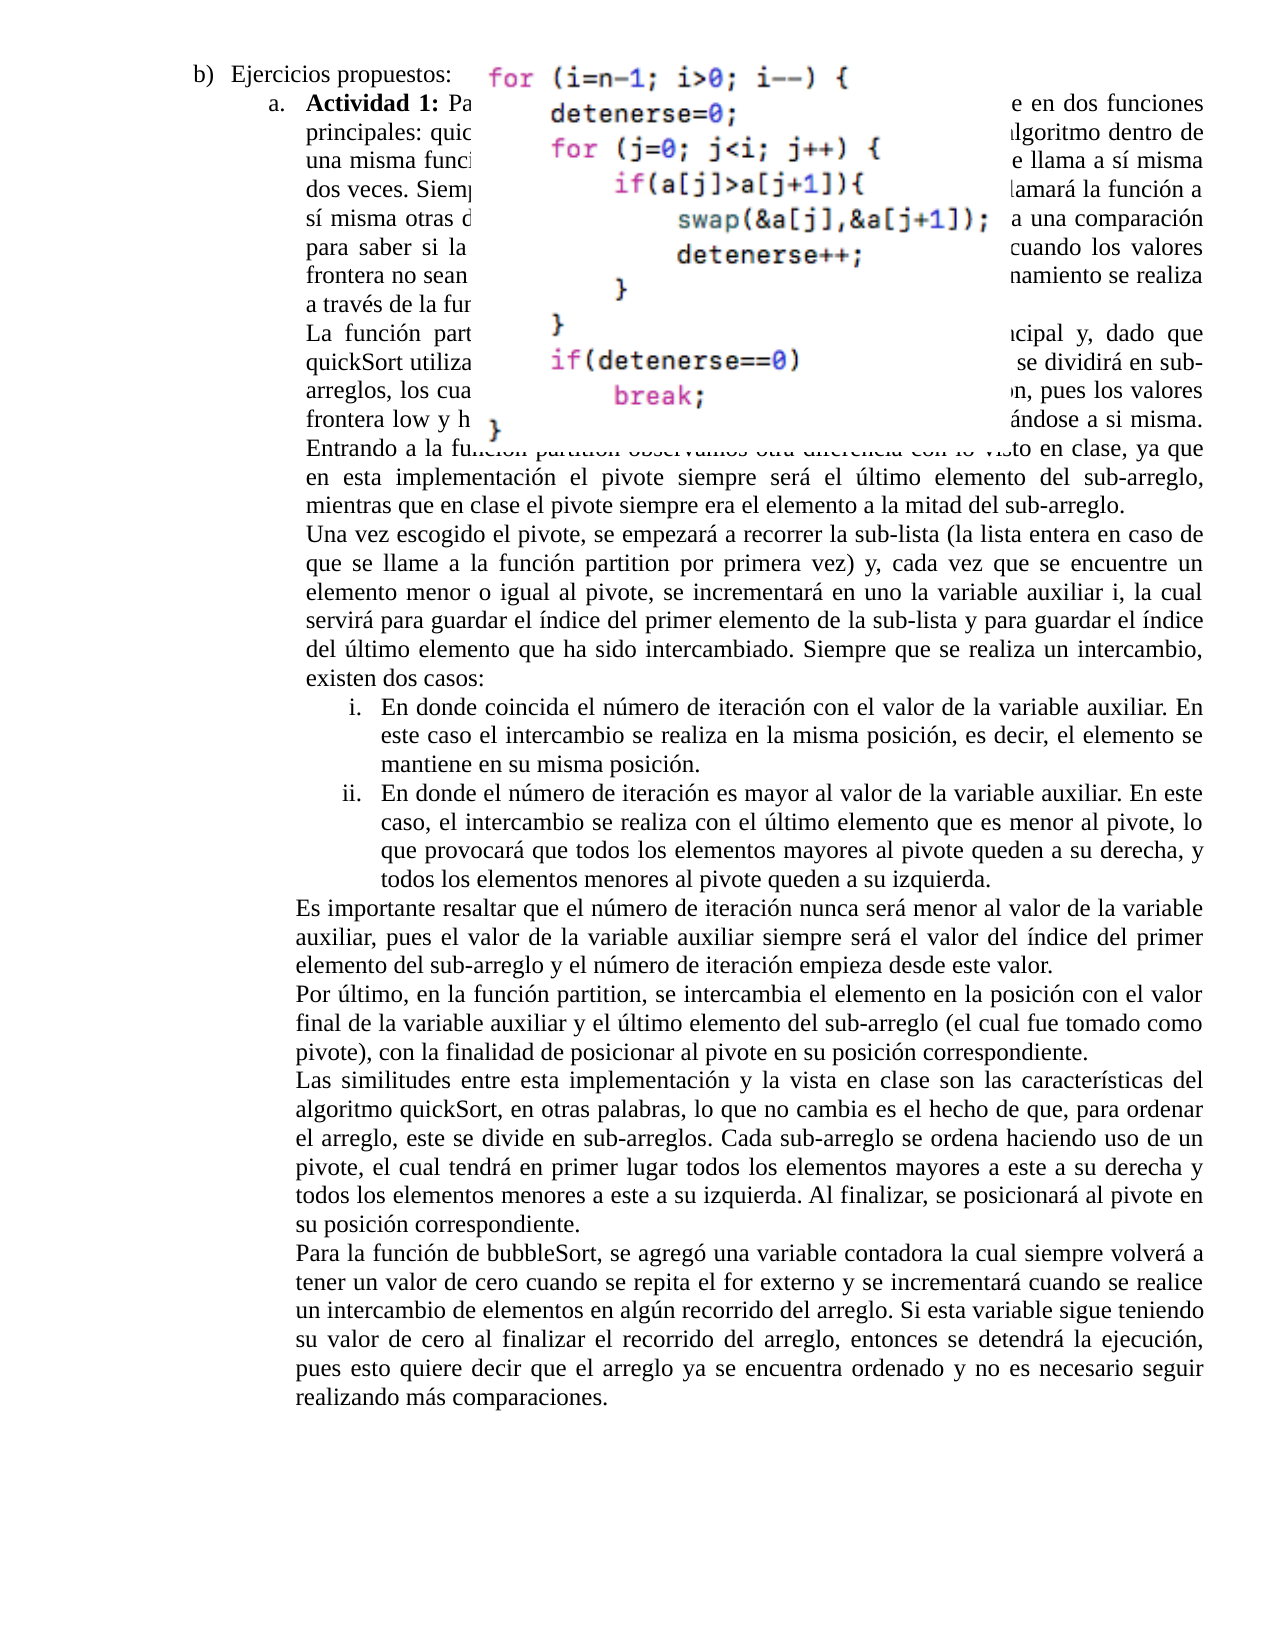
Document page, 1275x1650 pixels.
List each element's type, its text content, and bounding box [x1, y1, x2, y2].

text Es importante resaltar que el número de iteración nunca será menor al valor de la variable auxiliar, pues el valor de la variable auxiliar siempre será el valor del índice del primer elemento del sub-arreglo y el número de iteración empieza desde este valor. [295, 893, 1205, 979]
text Para la función de bubbleSort, se agregó una variable contadora la cual siempre volverá a tener un valor de cero cuando se repita el for externo y se incrementará cuando se realice un intercambio de elementos en algún recorrido del arreglo. Si esta variable sigue teniendo su valor de cero al finalizar el recorrido del arreglo, entonces se detendrá la ejecución, pues esto quiere decir que el arreglo ya se encuentra ordenado y no es necesario seguir realizando más comparaciones. [295, 1238, 1205, 1410]
text La función partition nos servirá para ir ordenando el arreglo principal y, dado que quickSort utiliza un enfoque de divide y vencerás, entonces el arreglo se dividirá en sub-arreglos, los cuales también se pasarán como argumento a esta función, pues los valores frontera low y high cambiarán cuando conforme quickSort vaya llamándose a si misma. Entrando a la función partition observamos otra diferencia con lo visto en clase, ya que en esta implementación el pivote siempre será el último elemento del sub-arreglo, mientras que en clase el pivote siempre era el elemento a la mitad del sub-arreglo. [306, 318, 1205, 519]
text Una vez escogido el pivote, se empezará a recorrer la sub-lista (la lista entera en caso de que se llame a la función partition por primera vez) y, cada vez que se encuentre un elemento menor o igual al pivote, se incrementará en uno la variable auxiliar i, la cual servirá para guardar el índice del primer elemento de la sub-lista y para guardar el índice del último elemento que ha sido intercambiado. Siempre que se realiza un intercambio, existen dos casos: [306, 519, 1205, 692]
text Las similitudes entre esta implementación y la vista en clase son las características del algoritmo quickSort, en otras palabras, lo que no cambia es el hecho de que, para ordenar el arreglo, este se divide en sub-arreglos. Cada sub-arreglo se ordena haciendo uso de un pivote, el cual tendrá en primer lugar todos los elementos mayores a este a su derecha y todos los elementos menores a este a su izquierda. Al finalizar, se posicionará al pivote en su posición correspondiente. [295, 1065, 1205, 1238]
list Actividad 1: Para la función de quickSort, observamos que se divide en dos funciones principales: quickSort y partition. En clase solamente se vio todo el algoritmo dentro de una misma función. La función quickSort es de tipo recursiva, pues se llama a sí misma dos veces. Siempre que el valor de low sea menor que la de high, se llamará la función a sí misma otras dos veces. Es similar a lo visto en clase, ya que se usa una comparación para saber si la función se vuelve a llamar a sí misma, siempre y cuando los valores frontera no sean los mismos o estén intercambiados. La parte del ordenamiento se realiza a través de la función partition. [268, 88, 470, 318]
list Actividad 1: Para la función de quickSort, observamos que se divide en dos funciones principales: quickSort y partition. En clase solamente se vio todo el algoritmo dentro de una misma función. La función quickSort es de tipo recursiva, pues se llama a sí misma dos veces. Siempre que el valor de low sea menor que la de high, se llamará la función a sí misma otras dos veces. Es similar a lo visto en clase, ya que se usa una comparación para saber si la función se vuelve a llamar a sí misma, siempre y cuando los valores frontera no sean los mismos o estén intercambiados. La parte del ordenamiento se realiza a través de la función partition. [1012, 88, 1205, 318]
list [1012, 59, 1205, 88]
list En donde coincida el número de iteración con el valor de la variable auxiliar. En este caso el intercambio se realiza en la misma posición, es decir, el elemento se mantiene en su misma posición. [362, 692, 1205, 778]
list Ejercicios propuestos: [193, 59, 470, 88]
list En donde el número de iteración es mayor al valor de la variable auxiliar. En este caso, el intercambio se realiza con el último elemento que es menor al pivote, lo que provocará que todos los elementos mayores al pivote queden a su derecha, y todos los elementos menores al pivote queden a su izquierda. [362, 778, 1205, 893]
text Por último, en la función partition, se intercambia el elemento en la posición con el valor final de la variable auxiliar y el último elemento del sub-arreglo (el cual fue tomado como pivote), con la finalidad de posicionar al pivote en su posición correspondiente. [295, 979, 1205, 1065]
